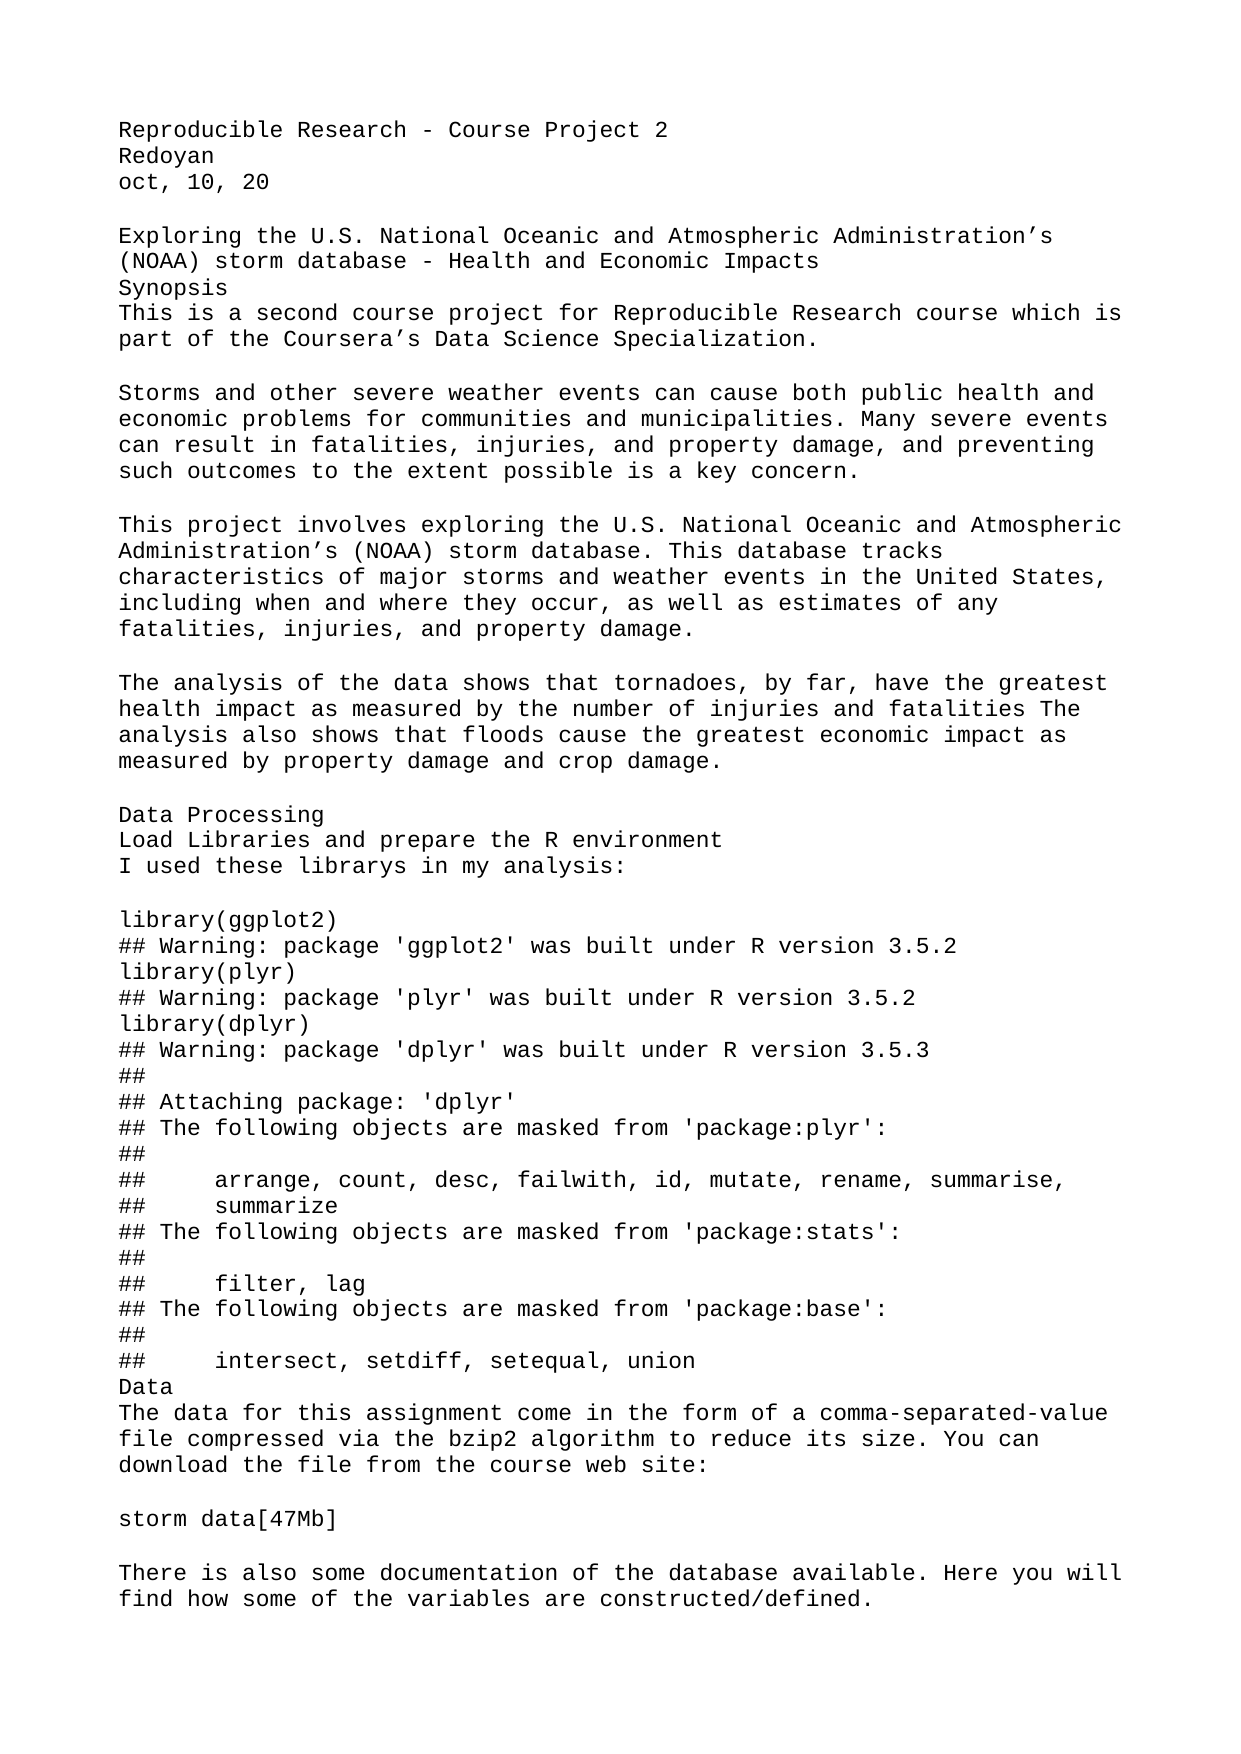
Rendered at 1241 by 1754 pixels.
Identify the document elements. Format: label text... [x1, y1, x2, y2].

text This project involves exploring the U.S. National Oceanic and Atmospheric Administration’s (NOAA) storm database. This database tracks characteristics of major storms and weather events in the United States, including when and where they occur, as well as estimates of any fatalities, injuries, and property damage. [118, 513, 1122, 643]
text Synopsis [118, 276, 1122, 302]
text Load Libraries and prepare the R environment [118, 829, 1122, 855]
text This is a second course project for Reproducible Research course which is part of the Coursera’s Data Science Specialization. [118, 302, 1122, 354]
text library(plyr) [118, 961, 1122, 987]
text oct, 10, 20 [118, 170, 1122, 196]
text library(dplyr) [118, 1012, 1122, 1038]
text ## filter, lag [118, 1272, 1122, 1298]
text ## arrange, count, desc, failwith, id, mutate, rename, summarise, [118, 1168, 1122, 1194]
text ## The following objects are masked from 'package:stats': [118, 1220, 1122, 1246]
text Data [118, 1376, 1122, 1402]
text I used these librarys in my analysis: [118, 855, 1122, 881]
text ## [118, 1246, 1122, 1272]
text ## Attaching package: 'dplyr' [118, 1090, 1122, 1116]
text library(ggplot2) [118, 909, 1122, 935]
text ## intersect, setdiff, setequal, union [118, 1350, 1122, 1376]
text ## summarize [118, 1194, 1122, 1220]
text storm data[47Mb] [118, 1507, 1122, 1533]
text There is also some documentation of the database available. Here you will find how some of the variables are constructed/defined. [118, 1561, 1122, 1613]
text Reproducible Research - Course Project 2 [118, 118, 1122, 144]
text ## The following objects are masked from 'package:base': [118, 1298, 1122, 1324]
text ## [118, 1064, 1122, 1090]
text ## [118, 1324, 1122, 1350]
text ## The following objects are masked from 'package:plyr': [118, 1116, 1122, 1142]
text ## Warning: package 'dplyr' was built under R version 3.5.3 [118, 1038, 1122, 1064]
text ## Warning: package 'ggplot2' was built under R version 3.5.2 [118, 935, 1122, 961]
text Data Processing [118, 803, 1122, 829]
text ## [118, 1142, 1122, 1168]
text Redoyan [118, 144, 1122, 170]
text The analysis of the data shows that tornadoes, by far, have the greatest health impact as measured by the number of injuries and fatalities The analysis also shows that floods cause the greatest economic impact as measured by property damage and crop damage. [118, 671, 1122, 775]
text The data for this assignment come in the form of a comma-separated-value file compressed via the bzip2 algorithm to reduce its size. You can download the file from the course web site: [118, 1402, 1122, 1479]
text Exploring the U.S. National Oceanic and Atmospheric Administration’s (NOAA) storm database - Health and Economic Impacts [118, 224, 1122, 276]
text ## Warning: package 'plyr' was built under R version 3.5.2 [118, 987, 1122, 1012]
text Storms and other severe weather events can cause both public health and economic problems for communities and municipalities. Many severe events can result in fatalities, injuries, and property damage, and preventing such outcomes to the extent possible is a key concern. [118, 382, 1122, 485]
